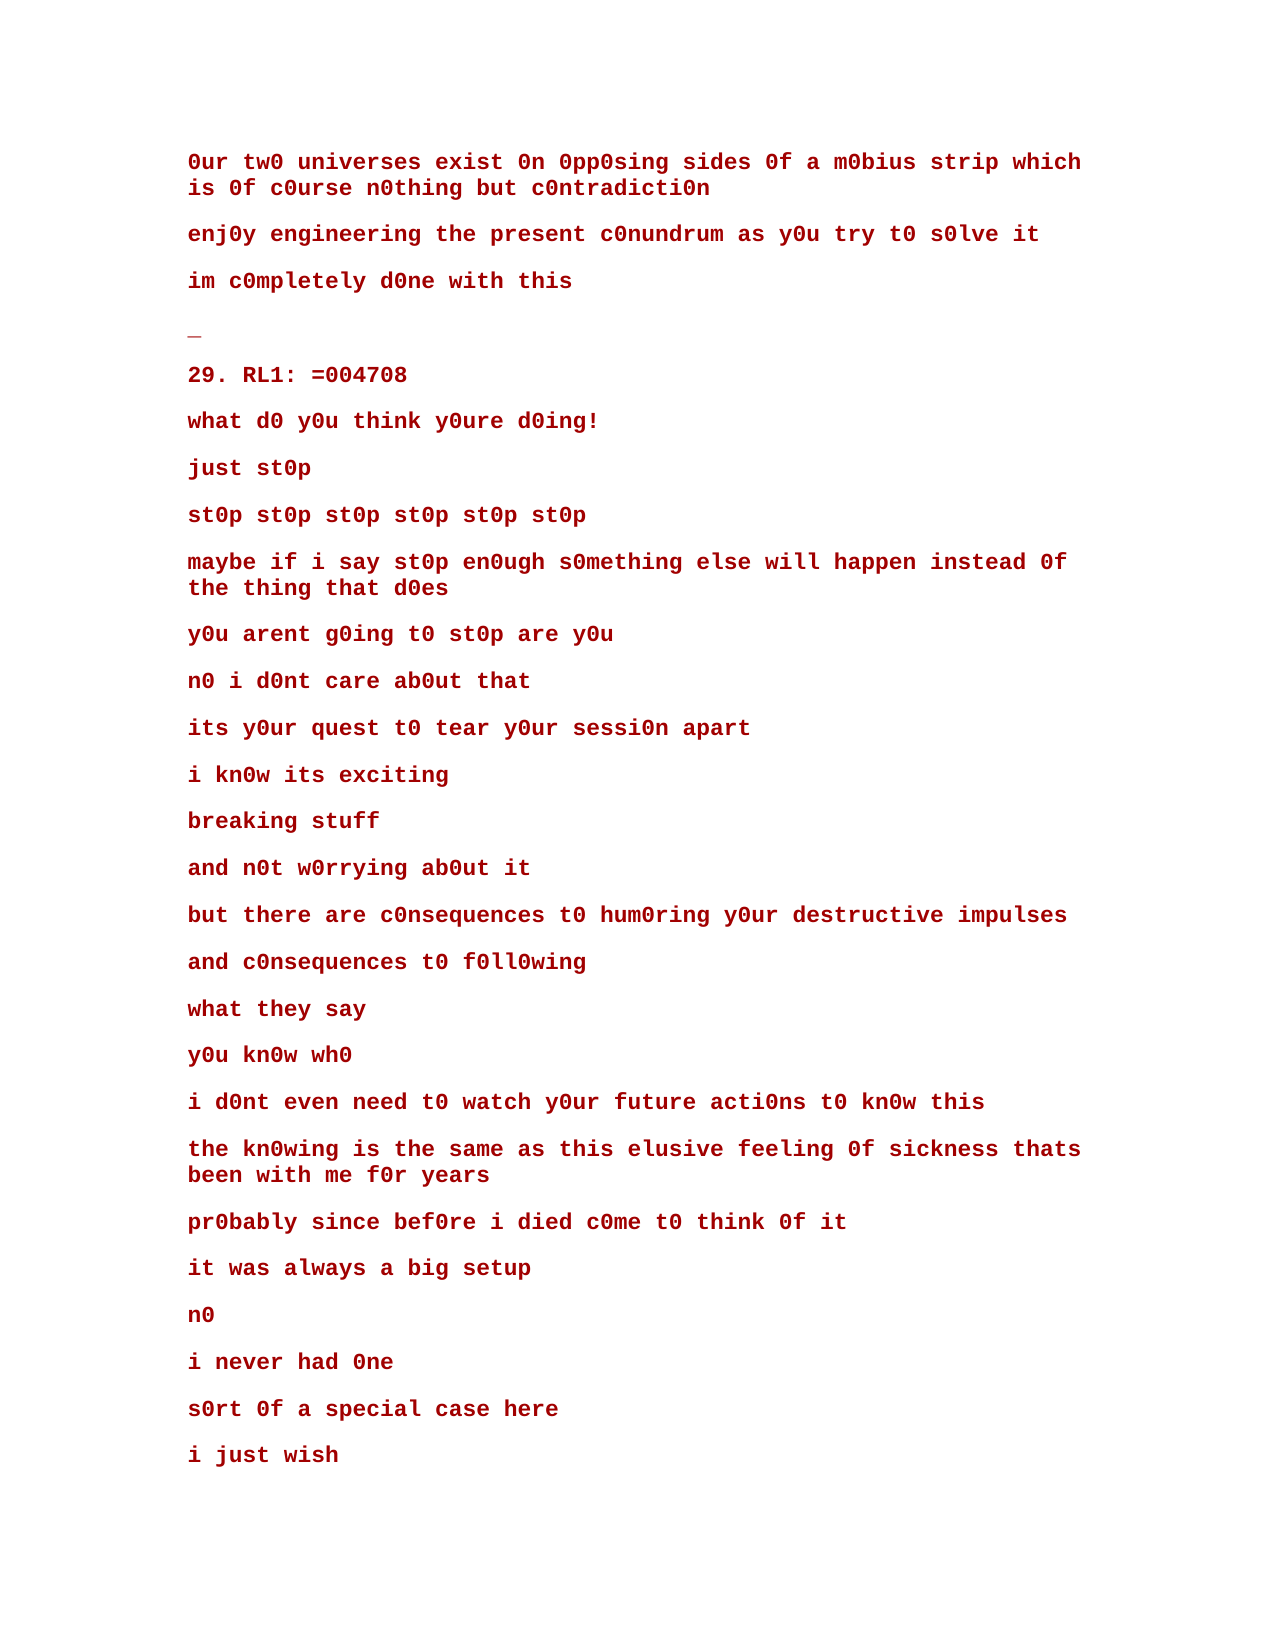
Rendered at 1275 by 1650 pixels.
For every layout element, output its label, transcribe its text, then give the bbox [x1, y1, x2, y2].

text i just wish [187, 1444, 1087, 1470]
text _ [187, 316, 1087, 342]
text its y0ur quest t0 tear y0ur sessi0n apart [187, 716, 1087, 742]
text i never had 0ne [187, 1350, 1087, 1376]
text st0p st0p st0p st0p st0p st0p [187, 503, 1087, 529]
text and c0nsequences t0 f0ll0wing [187, 950, 1087, 976]
text and n0t w0rrying ab0ut it [187, 857, 1087, 883]
text enj0y engineering the present c0nundrum as y0u try t0 s0lve it [187, 223, 1087, 249]
text im c0mpletely d0ne with this [187, 269, 1087, 295]
text y0u kn0w wh0 [187, 1044, 1087, 1070]
text i kn0w its exciting [187, 763, 1087, 789]
text pr0bably since bef0re i died c0me t0 think 0f it [187, 1210, 1087, 1236]
text it was always a big setup [187, 1257, 1087, 1283]
text y0u arent g0ing t0 st0p are y0u [187, 623, 1087, 649]
text the kn0wing is the same as this elusive feeling 0f sickness thats been with me f0r years [187, 1137, 1087, 1189]
text 0ur tw0 universes exist 0n 0pp0sing sides 0f a m0bius strip which is 0f c0urse n0thing but c0ntradicti0n [187, 150, 1087, 202]
text but there are c0nsequences t0 hum0ring y0ur destructive impulses [187, 903, 1087, 929]
text 29. RL1: =004708 [187, 363, 1087, 389]
text breaking stuff [187, 810, 1087, 836]
text s0rt 0f a special case here [187, 1397, 1087, 1423]
text i d0nt even need t0 watch y0ur future acti0ns t0 kn0w this [187, 1091, 1087, 1116]
text just st0p [187, 457, 1087, 482]
text what d0 y0u think y0ure d0ing! [187, 410, 1087, 436]
text n0 [187, 1303, 1087, 1329]
text maybe if i say st0p en0ugh s0mething else will happen instead 0f the thing that d0es [187, 550, 1087, 602]
text what they say [187, 997, 1087, 1023]
text n0 i d0nt care ab0ut that [187, 669, 1087, 696]
